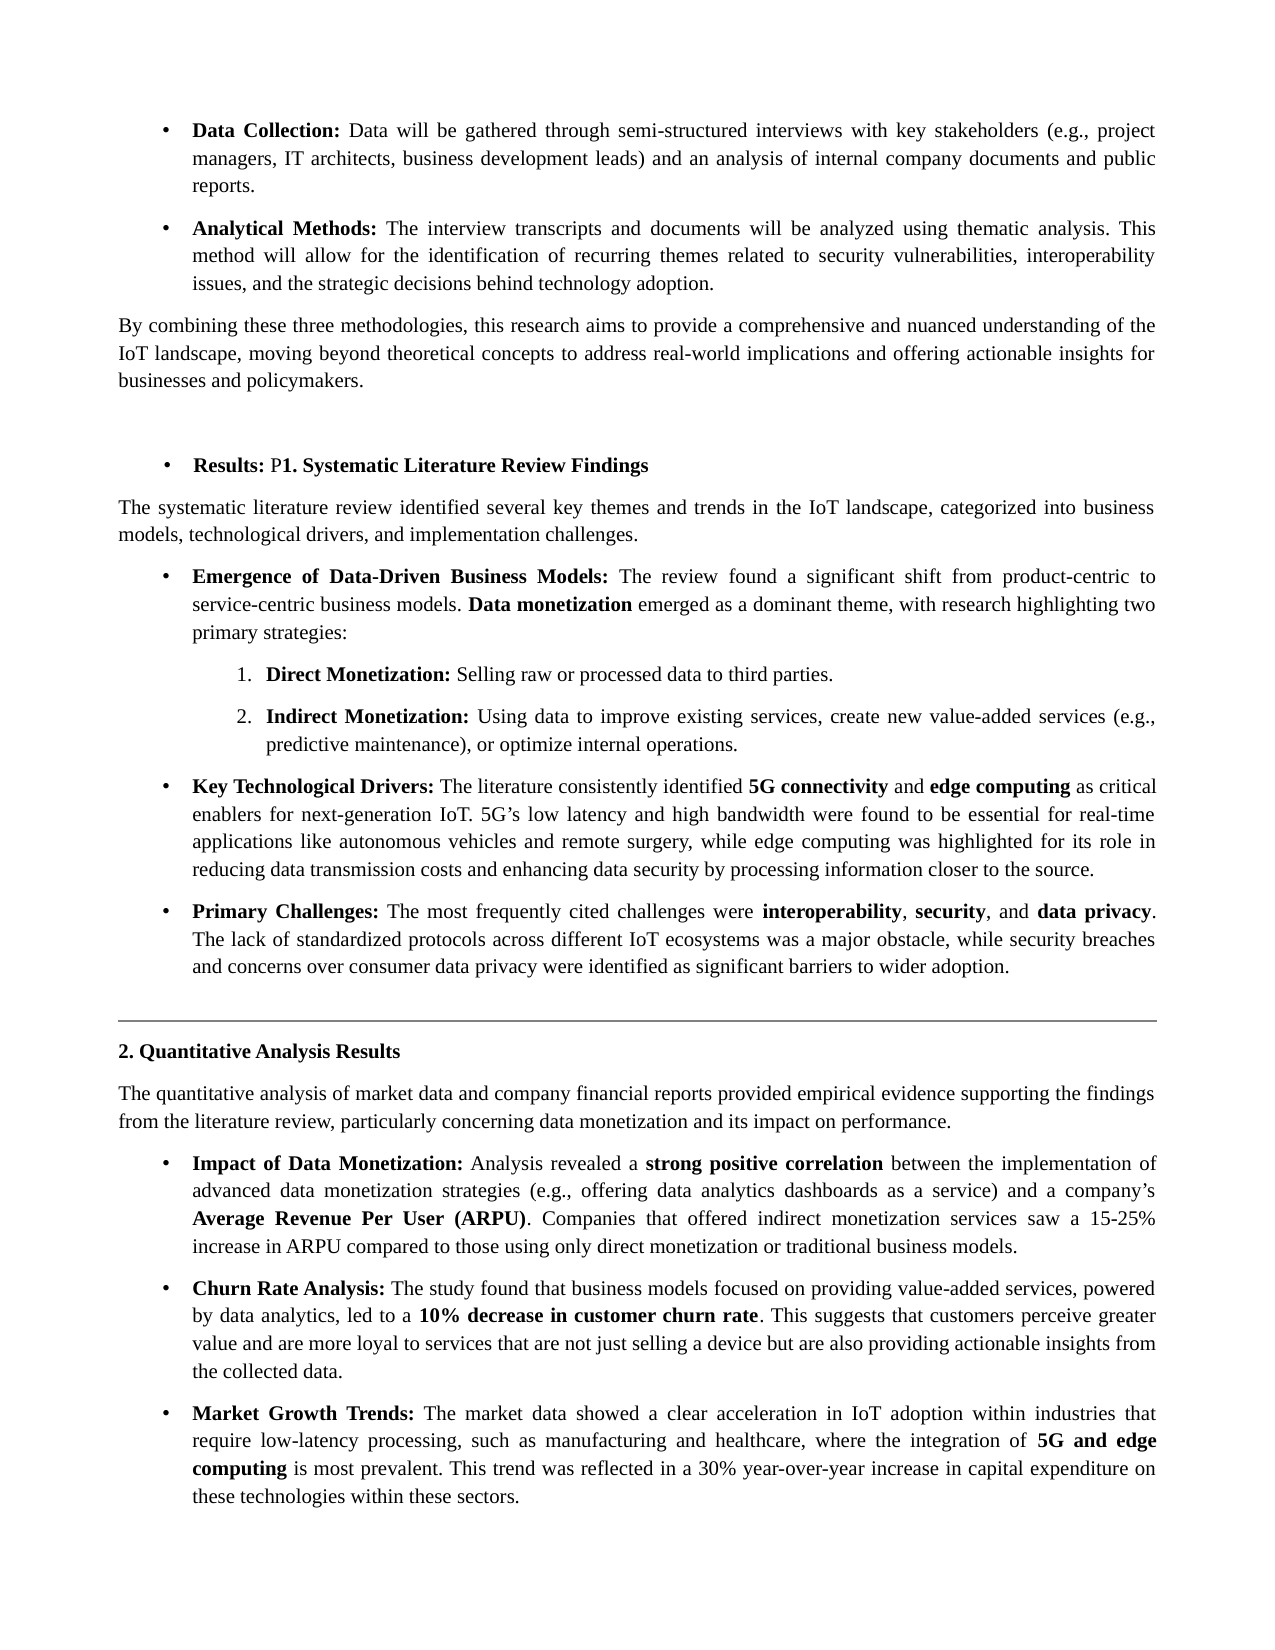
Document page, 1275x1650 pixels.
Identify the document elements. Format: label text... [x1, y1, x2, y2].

list Impact of Data Monetization: Analysis revealed a strong positive correlation between the implementation of advanced data monetization strategies (e.g., offering data analytics dashboards as a service) and a company’s Average Revenue Per User (ARPU). Companies that offered indirect monetization services saw a 15-25% increase in ARPU compared to those using only direct monetization or traditional business models. [162, 1151, 1157, 1258]
list Data Collection: Data will be gathered through semi-structured interviews with key stakeholders (e.g., project managers, IT architects, business development leads) and an analysis of internal company documents and public reports. [162, 118, 1157, 197]
text By combining these three methodologies, this research aims to provide a comprehensive and nuanced understanding of the IoT landscape, moving beyond theoretical concepts to address real-world implications and offering actionable insights for businesses and policymakers. [118, 313, 1157, 392]
list Emergence of Data-Driven Business Models: The review found a significant shift from product-centric to service-centric business models. Data monetization emerged as a dominant theme, with research highlighting two primary strategies: [162, 564, 1157, 644]
text The systematic literature review identified several key themes and trends in the IoT landscape, categorized into business models, technological drivers, and implementation challenges. [118, 495, 1157, 546]
list Direct Monetization: Selling raw or processed data to third parties. [236, 662, 1157, 686]
list Indirect Monetization: Using data to improve existing services, create new value-added services (e.g., predictive maintenance), or optimize internal operations. [236, 704, 1157, 756]
subtitle 2. Quantitative Analysis Results [118, 1039, 1157, 1063]
list Analytical Methods: The interview transcripts and documents will be analyzed using thematic analysis. This method will allow for the identification of recurring themes related to security vulnerabilities, interoperability issues, and the strategic decisions behind technology adoption. [162, 216, 1157, 295]
list Churn Rate Analysis: The study found that business models focused on providing value-added services, powered by data analytics, led to a 10% decrease in customer churn rate. This suggests that customers perceive greater value and are more loyal to services that are not just selling a device but are also providing actionable insights from the collected data. [162, 1276, 1157, 1383]
list Results: P1. Systematic Literature Review Findings [164, 452, 1157, 477]
text The quantitative analysis of market data and company financial reports provided empirical evidence supporting the findings from the literature review, particularly concerning data monetization and its impact on performance. [118, 1081, 1157, 1133]
list Primary Challenges: The most frequently cited challenges were interoperability, security, and data privacy. The lack of standardized protocols across different IoT ecosystems was a major obstacle, while security breaches and concerns over consumer data privacy were identified as significant barriers to wider adoption. [162, 899, 1157, 978]
list Market Growth Trends: The market data showed a clear acceleration in IoT adoption within industries that require low-latency processing, such as manufacturing and healthcare, where the integration of 5G and edge computing is most prevalent. This trend was reflected in a 30% year-over-year increase in capital expenditure on these technologies within these sectors. [162, 1401, 1157, 1508]
list Key Technological Drivers: The literature consistently identified 5G connectivity and edge computing as critical enablers for next-generation IoT. 5G’s low latency and high bandwidth were found to be essential for real-time applications like autonomous vehicles and remote surgery, while edge computing was highlighted for its role in reducing data transmission costs and enhancing data security by processing information closer to the source. [162, 774, 1157, 881]
